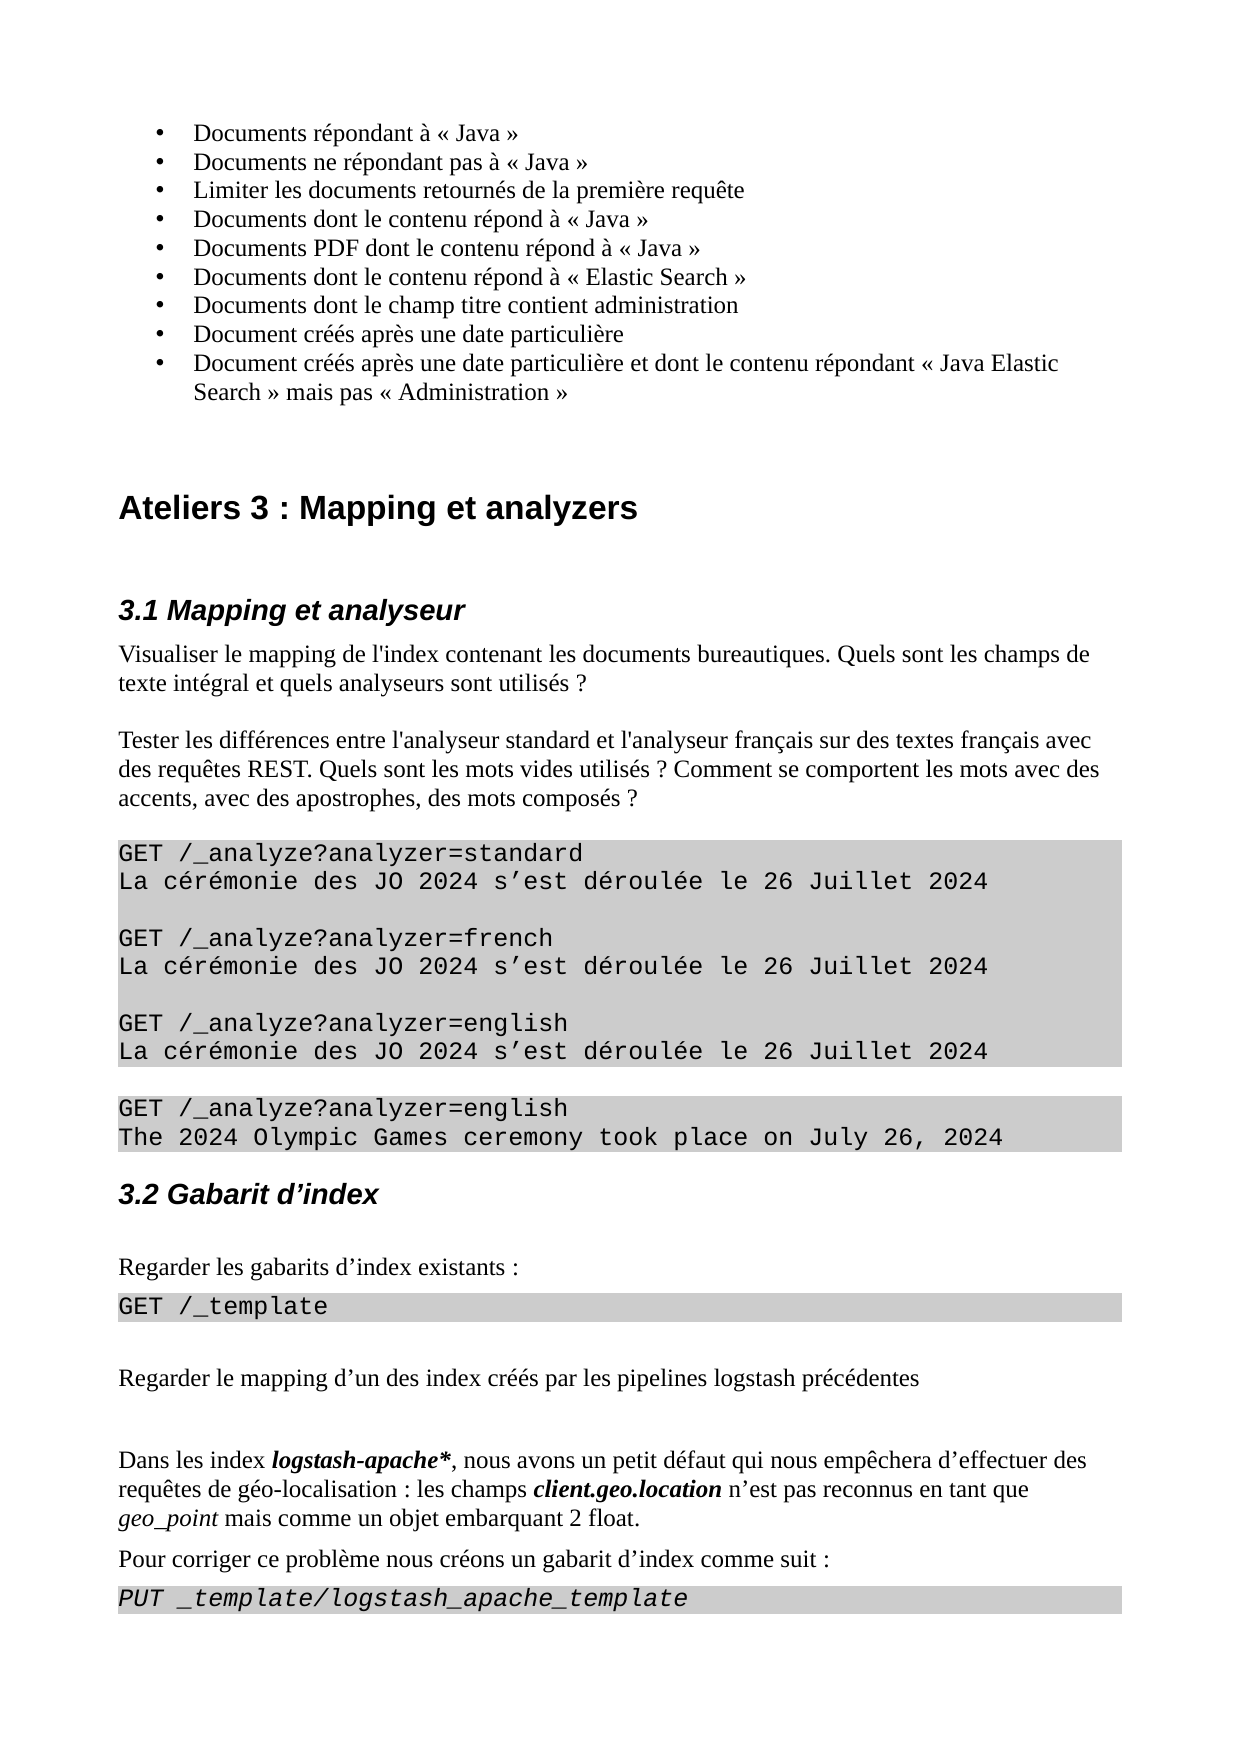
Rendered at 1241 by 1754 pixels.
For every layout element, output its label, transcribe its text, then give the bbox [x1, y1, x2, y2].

list Documents dont le contenu répond à « Java » [156, 204, 1122, 233]
text Regarder le mapping d’un des index créés par les pipelines logstash précédentes [118, 1363, 1122, 1392]
list Documents ne répondant pas à « Java » [156, 147, 1122, 176]
subtitle 3.2 Gabarit d’index [118, 1177, 1122, 1211]
text GET /_analyze?analyzer=english [118, 1010, 1122, 1039]
list Documents répondant à « Java » [156, 118, 1122, 147]
text GET /_analyze?analyzer=english [118, 1096, 1122, 1124]
list Documents dont le champ titre contient administration [156, 291, 1122, 319]
text Dans les index logstash-apache*, nous avons un petit défaut qui nous empêchera d’effectuer des requêtes de géo-localisation : les champs client.geo.location n’est pas reconnus en tant que geo_point mais comme un objet embarquant 2 float. [118, 1446, 1122, 1532]
subtitle Ateliers 3 : Mapping et analyzers [118, 488, 1122, 527]
text GET /_analyze?analyzer=standard [118, 840, 1122, 869]
text GET /_template [118, 1293, 1122, 1322]
list Document créés après une date particulière et dont le contenu répondant « Java Elastic Search » mais pas « Administration » [156, 348, 1122, 406]
text Tester les différences entre l'analyseur standard et l'analyseur français sur des textes français avec des requêtes REST. Quels sont les mots vides utilisés ? Comment se comportent les mots avec des accents, avec des apostrophes, des mots composés ? [118, 725, 1122, 812]
text La cérémonie des JO 2024 s’est déroulée le 26 Juillet 2024 [118, 954, 1122, 982]
text Visualiser le mapping de l'index contenant les documents bureautiques. Quels sont les champs de texte intégral et quels analyseurs sont utilisés ? [118, 639, 1122, 697]
text La cérémonie des JO 2024 s’est déroulée le 26 Juillet 2024 [118, 869, 1122, 897]
text GET /_analyze?analyzer=french [118, 925, 1122, 954]
list Documents dont le contenu répond à « Elastic Search » [156, 262, 1122, 291]
text The 2024 Olympic Games ceremony took place on July 26, 2024 [118, 1124, 1122, 1152]
subtitle 3.1 Mapping et analyseur [118, 593, 1122, 627]
text Regarder les gabarits d’index existants : [118, 1252, 1122, 1281]
list Limiter les documents retournés de la première requête [156, 176, 1122, 204]
text La cérémonie des JO 2024 s’est déroulée le 26 Juillet 2024 [118, 1039, 1122, 1067]
text Pour corriger ce problème nous créons un gabarit d’index comme suit : [118, 1544, 1122, 1573]
list Documents PDF dont le contenu répond à « Java » [156, 233, 1122, 262]
list Document créés après une date particulière [156, 319, 1122, 348]
text PUT _template/logstash_apache_template [118, 1586, 1122, 1614]
